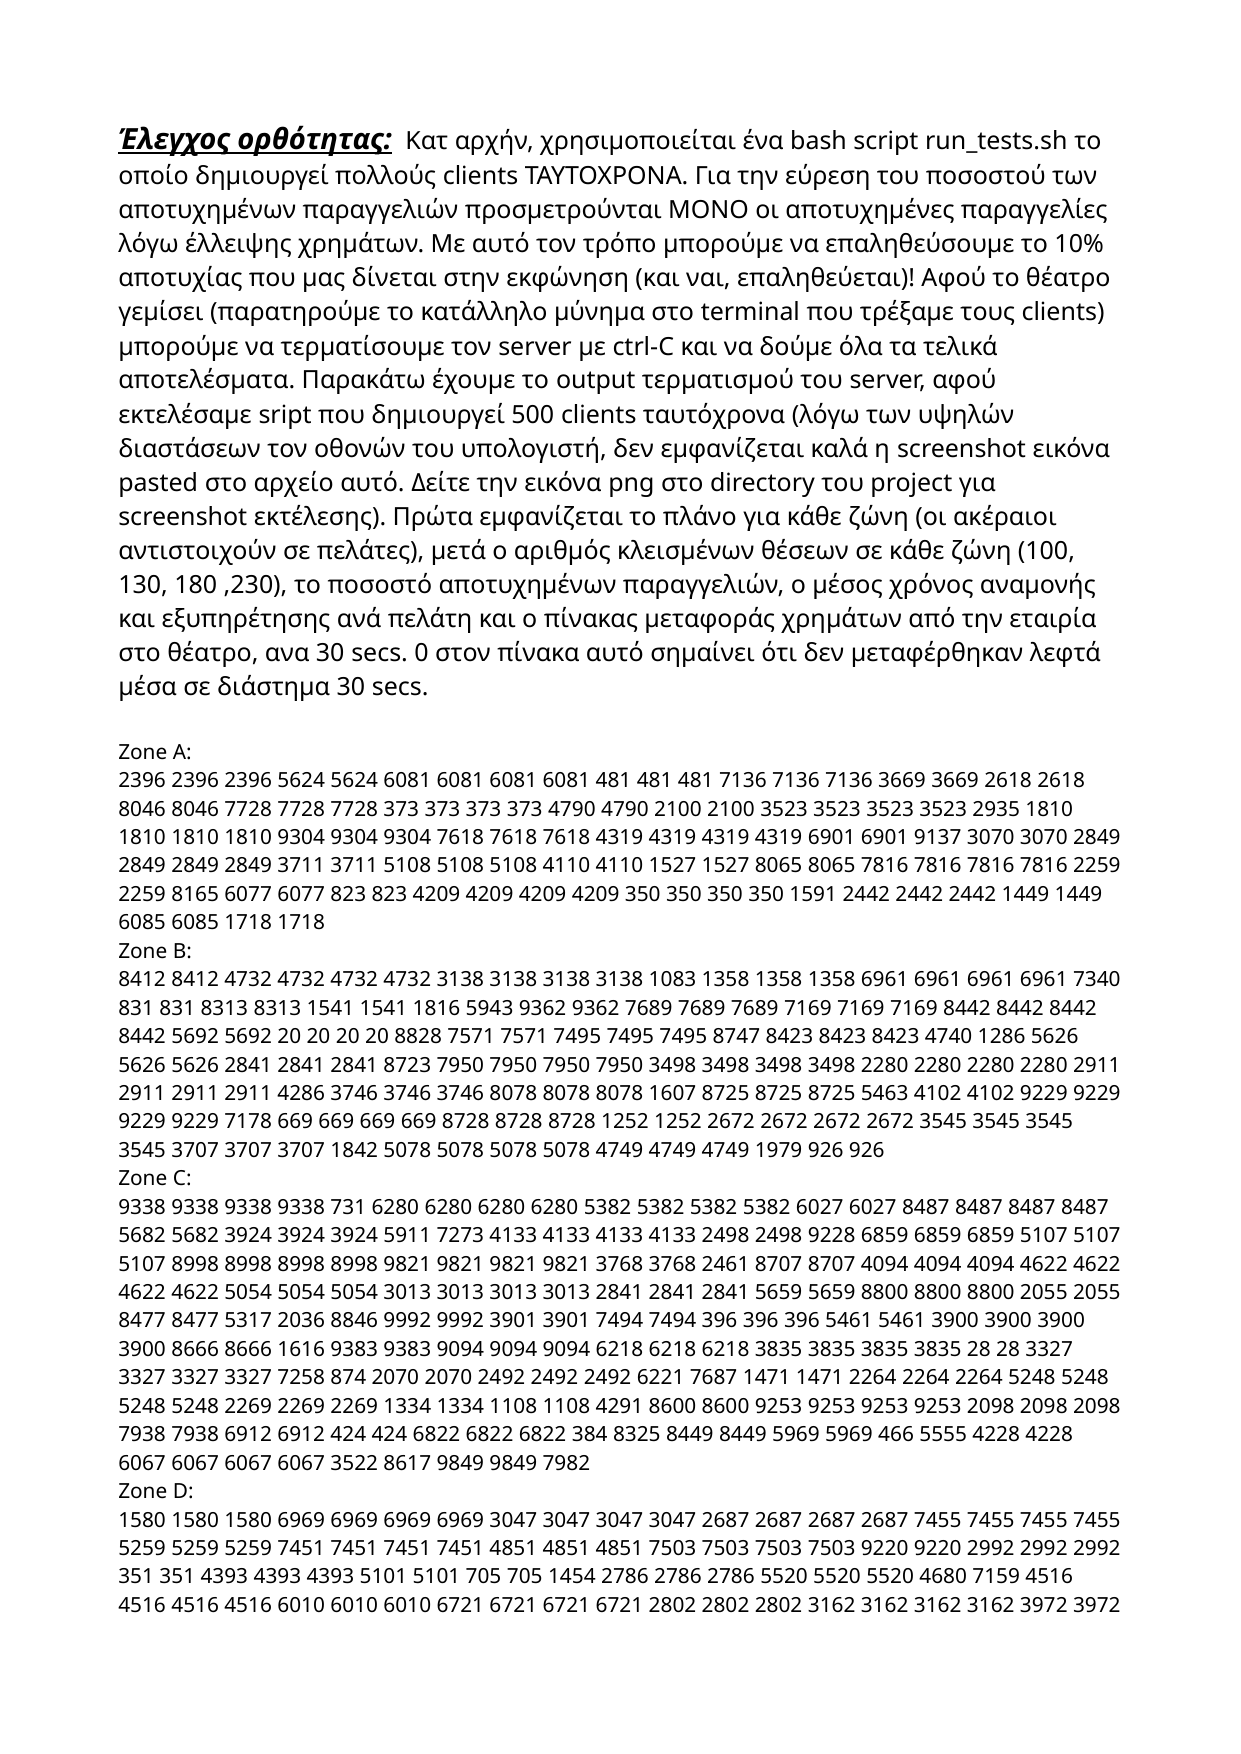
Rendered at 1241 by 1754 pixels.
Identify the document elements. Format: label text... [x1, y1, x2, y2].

text Έλεγχος ορθότητας: Κατ αρχήν, χρησιμοποιείται ένα bash script run_tests.sh το οποίο δημιουργεί πολλούς clients ΤΑΥΤΟΧΡΟΝΑ. Για την εύρεση του ποσοστού των αποτυχημένων παραγγελιών προσμετρούνται ΜΟΝΟ οι αποτυχημένες παραγγελίες λόγω έλλειψης χρημάτων. Με αυτό τον τρόπο μπορούμε να επαληθεύσουμε το 10% αποτυχίας που μας δίνεται στην εκφώνηση (και ναι, επαληθεύεται)! Αφού το θέατρο γεμίσει (παρατηρούμε το κατάλληλο μύνημα στο terminal που τρέξαμε τους clients) μπορούμε να τερματίσουμε τον server με ctrl-C και να δούμε όλα τα τελικά αποτελέσματα. Παρακάτω έχουμε το output τερματισμού του server, αφού εκτελέσαμε sript που δημιουργεί 500 clients ταυτόχρονα (λόγω των υψηλών διαστάσεων τον οθονών του υπολογιστή, δεν εμφανίζεται καλά η screenshot εικόνα pasted στο αρχείο αυτό. Δείτε την εικόνα png στο directory του project για screenshot εκτέλεσης). Πρώτα εμφανίζεται το πλάνο για κάθε ζώνη (οι ακέραιοι αντιστοιχούν σε πελάτες), μετά ο αριθμός κλεισμένων θέσεων σε κάθε ζώνη (100, 130, 180 ,230), το ποσοστό αποτυχημένων παραγγελιών, ο μέσος χρόνος αναμονής και εξυπηρέτησης ανά πελάτη και ο πίνακας μεταφοράς χρημάτων από την εταιρία στο θέατρο, ανα 30 secs. 0 στον πίνακα αυτό σημαίνει ότι δεν μεταφέρθηκαν λεφτά μέσα σε διάστημα 30 secs. [118, 118, 1122, 703]
text 1580 1580 1580 6969 6969 6969 6969 3047 3047 3047 3047 2687 2687 2687 2687 7455 7455 7455 7455 5259 5259 5259 7451 7451 7451 7451 4851 4851 4851 7503 7503 7503 7503 9220 9220 2992 2992 2992 351 351 4393 4393 4393 5101 5101 705 705 1454 2786 2786 2786 5520 5520 5520 4680 7159 4516 4516 4516 4516 6010 6010 6010 6721 6721 6721 6721 2802 2802 2802 3162 3162 3162 3162 3972 3972 [118, 1505, 1122, 1618]
text Zone D: [118, 1476, 1122, 1505]
text 9338 9338 9338 9338 731 6280 6280 6280 6280 5382 5382 5382 5382 6027 6027 8487 8487 8487 8487 5682 5682 3924 3924 3924 5911 7273 4133 4133 4133 4133 2498 2498 9228 6859 6859 6859 5107 5107 5107 8998 8998 8998 8998 9821 9821 9821 9821 3768 3768 2461 8707 8707 4094 4094 4094 4622 4622 4622 4622 5054 5054 5054 3013 3013 3013 3013 2841 2841 2841 5659 5659 8800 8800 8800 2055 2055 8477 8477 5317 2036 8846 9992 9992 3901 3901 7494 7494 396 396 396 5461 5461 3900 3900 3900 3900 8666 8666 1616 9383 9383 9094 9094 9094 6218 6218 6218 3835 3835 3835 3835 28 28 3327 3327 3327 3327 7258 874 2070 2070 2492 2492 2492 6221 7687 1471 1471 2264 2264 2264 5248 5248 5248 5248 2269 2269 2269 1334 1334 1108 1108 4291 8600 8600 9253 9253 9253 9253 2098 2098 2098 7938 7938 6912 6912 424 424 6822 6822 6822 384 8325 8449 8449 5969 5969 466 5555 4228 4228 6067 6067 6067 6067 3522 8617 9849 9849 7982 [118, 1192, 1122, 1476]
text 8412 8412 4732 4732 4732 4732 3138 3138 3138 3138 1083 1358 1358 1358 6961 6961 6961 6961 7340 831 831 8313 8313 1541 1541 1816 5943 9362 9362 7689 7689 7689 7169 7169 7169 8442 8442 8442 8442 5692 5692 20 20 20 20 8828 7571 7571 7495 7495 7495 8747 8423 8423 8423 4740 1286 5626 5626 5626 2841 2841 2841 8723 7950 7950 7950 7950 3498 3498 3498 3498 2280 2280 2280 2280 2911 2911 2911 2911 4286 3746 3746 3746 8078 8078 8078 1607 8725 8725 8725 5463 4102 4102 9229 9229 9229 9229 7178 669 669 669 669 8728 8728 8728 1252 1252 2672 2672 2672 2672 3545 3545 3545 3545 3707 3707 3707 1842 5078 5078 5078 5078 4749 4749 4749 1979 926 926 [118, 964, 1122, 1163]
text Zone A: [118, 737, 1122, 765]
text Zone B: [118, 936, 1122, 964]
text Zone C: [118, 1163, 1122, 1192]
text 2396 2396 2396 5624 5624 6081 6081 6081 6081 481 481 481 7136 7136 7136 3669 3669 2618 2618 8046 8046 7728 7728 7728 373 373 373 373 4790 4790 2100 2100 3523 3523 3523 3523 2935 1810 1810 1810 1810 9304 9304 9304 7618 7618 7618 4319 4319 4319 4319 6901 6901 9137 3070 3070 2849 2849 2849 2849 3711 3711 5108 5108 5108 4110 4110 1527 1527 8065 8065 7816 7816 7816 7816 2259 2259 8165 6077 6077 823 823 4209 4209 4209 4209 350 350 350 350 1591 2442 2442 2442 1449 1449 6085 6085 1718 1718 [118, 765, 1122, 936]
